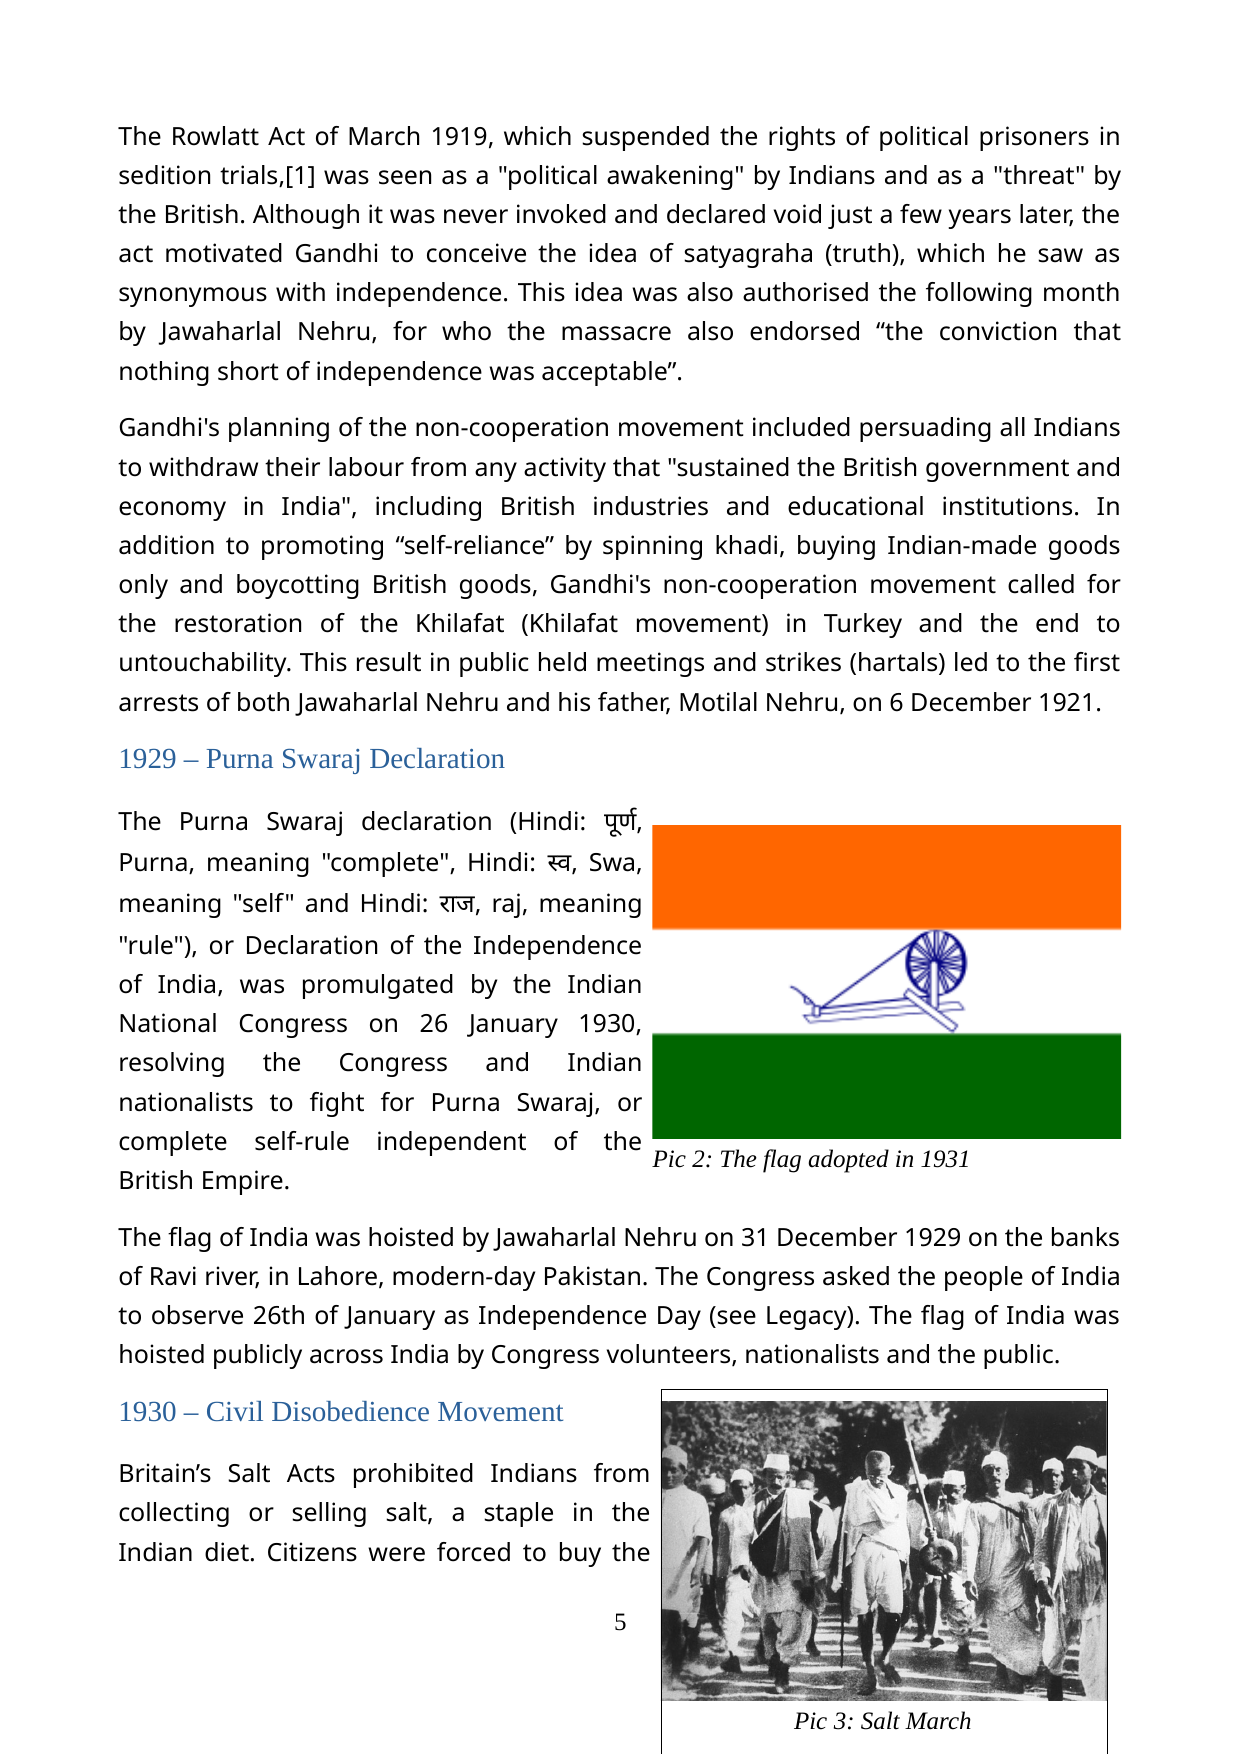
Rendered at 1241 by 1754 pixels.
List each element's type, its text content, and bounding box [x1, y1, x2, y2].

picture [662, 1401, 1107, 1701]
text Pic 3: Salt March [662, 1701, 1107, 1735]
text Gandhi's planning of the non-cooperation movement included persuading all Indians to withdraw their labour from any activity that "sustained the British government and economy in India", including British industries and educational institutions. In addition to promoting “self-reliance” by spinning khadi, buying Indian-made goods only and boycotting British goods, Gandhi's non-cooperation movement called for the restoration of the Khilafat (Khilafat movement) in Turkey and the end to untouchability. This result in public held meetings and strikes (hartals) led to the first arrests of both Jawaharlal Nehru and his father, Motilal Nehru, on 6 December 1921. [118, 410, 1122, 718]
text The Purna Swaraj declaration (Hindi: पूर्ण, Purna, meaning "complete", Hindi: स्व, Swa, meaning "self" and Hindi: राज, raj, meaning "rule"), or Declaration of the Independence of India, was promulgated by the Indian National Congress on 26 January 1930, resolving the Congress and Indian nationalists to fight for Purna Swaraj, or complete self-rule independent of the British Empire. [118, 803, 1122, 1197]
text 1930 – Civil Disobedience Movement [118, 1394, 661, 1427]
text The Rowlatt Act of March 1919, which suspended the rights of political prisoners in sedition trials,[1] was seen as a "political awakening" by Indians and as a "threat" by the British. Although it was never invoked and declared void just a few years later, the act motivated Gandhi to conceive the idea of satyagraha (truth), which he saw as synonymous with independence. This idea was also authorised the following month by Jawaharlal Nehru, for who the massacre also endorsed “the conviction that nothing short of independence was acceptable”. [118, 118, 1122, 387]
text The flag of India was hoisted by Jawaharlal Nehru on 31 December 1929 on the banks of Ravi river, in Lahore, modern-day Pakistan. The Congress asked the people of India to observe 26th of January as Independence Day (see Legacy). The flag of India was hoisted publicly across India by Congress volunteers, nationalists and the public. [118, 1219, 1122, 1371]
text 1929 – Purna Swaraj Declaration [118, 741, 1122, 774]
picture [652, 825, 1122, 1139]
text Pic 2: The flag adopted in 1931 [652, 1139, 1121, 1173]
text Britain’s Salt Acts prohibited Indians from collecting or selling salt, a staple in the Indian diet. Citizens were forced to buy the [118, 1456, 660, 1568]
